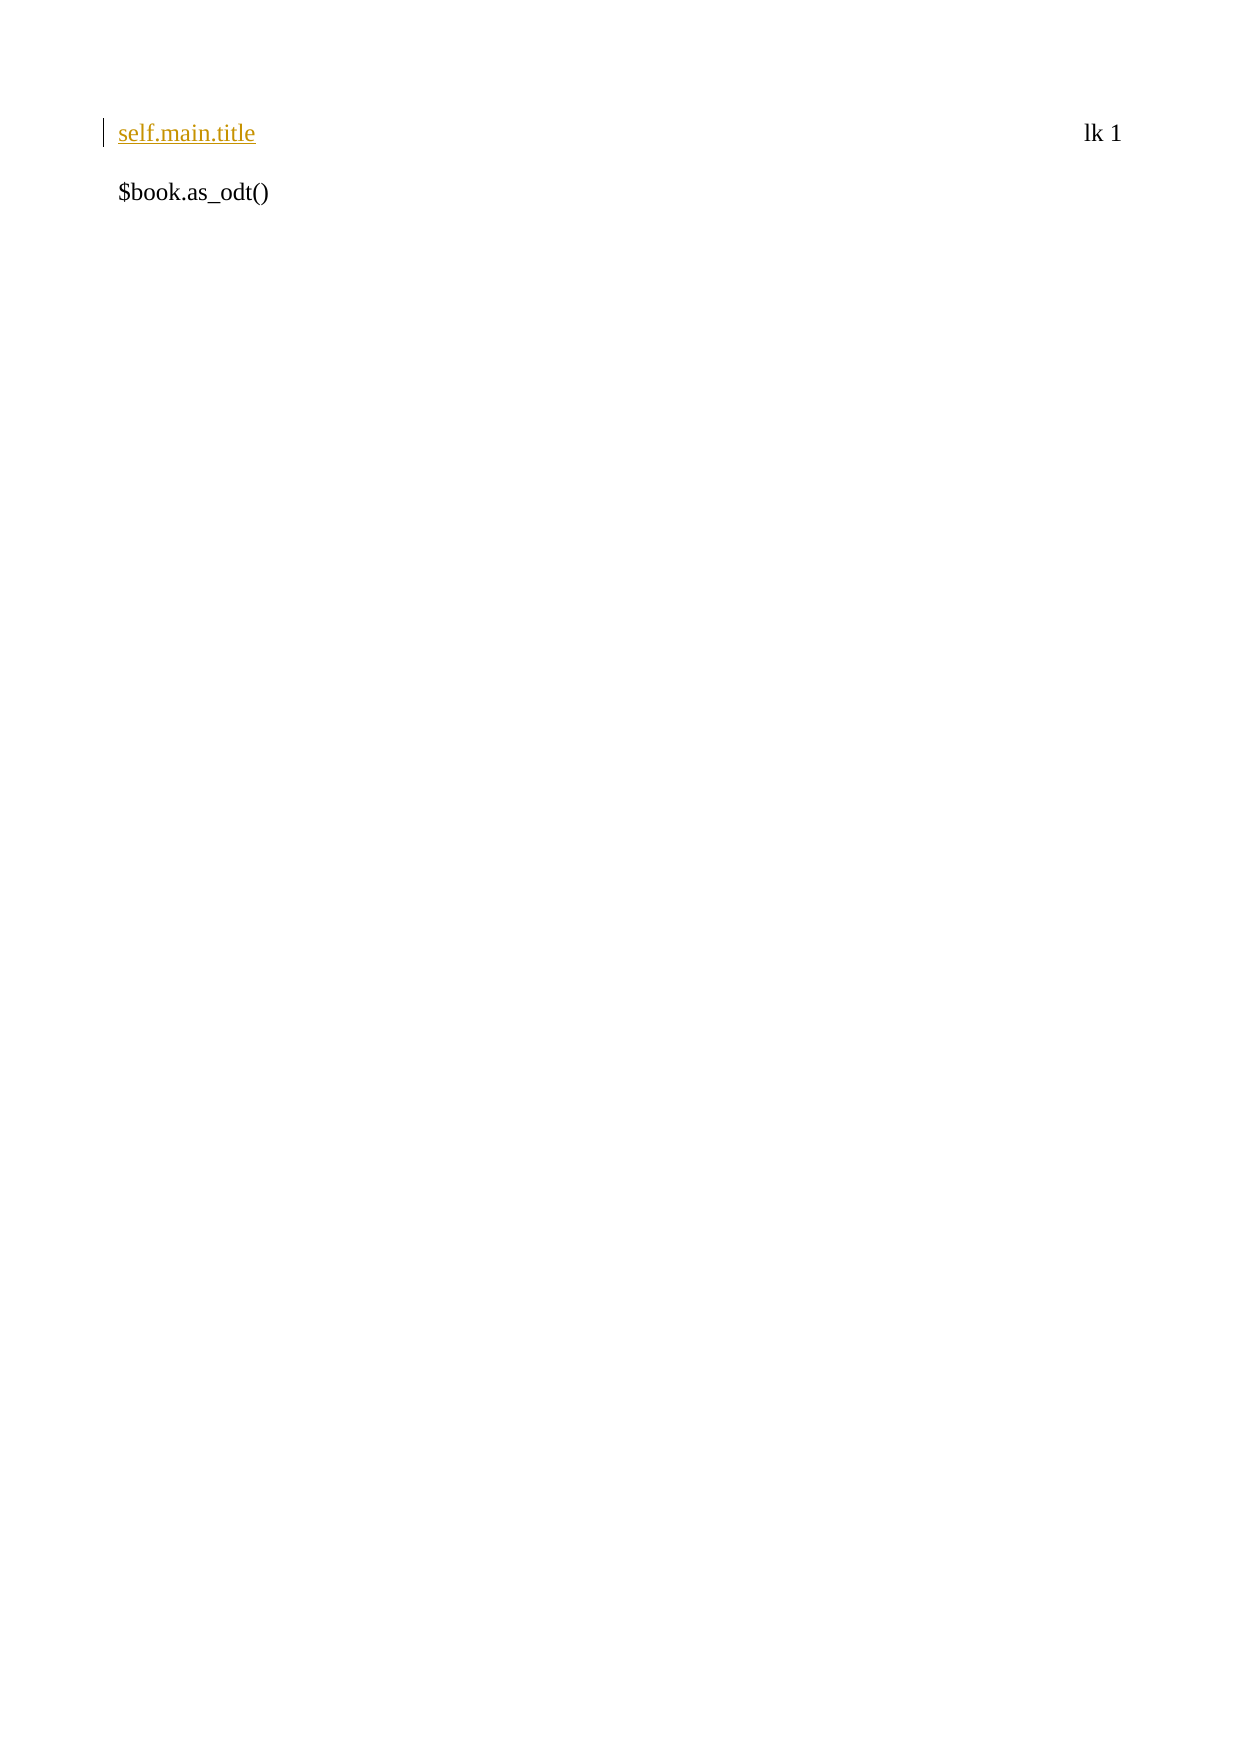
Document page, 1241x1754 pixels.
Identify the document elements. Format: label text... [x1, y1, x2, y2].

text $book.as_odt() [118, 177, 1122, 206]
